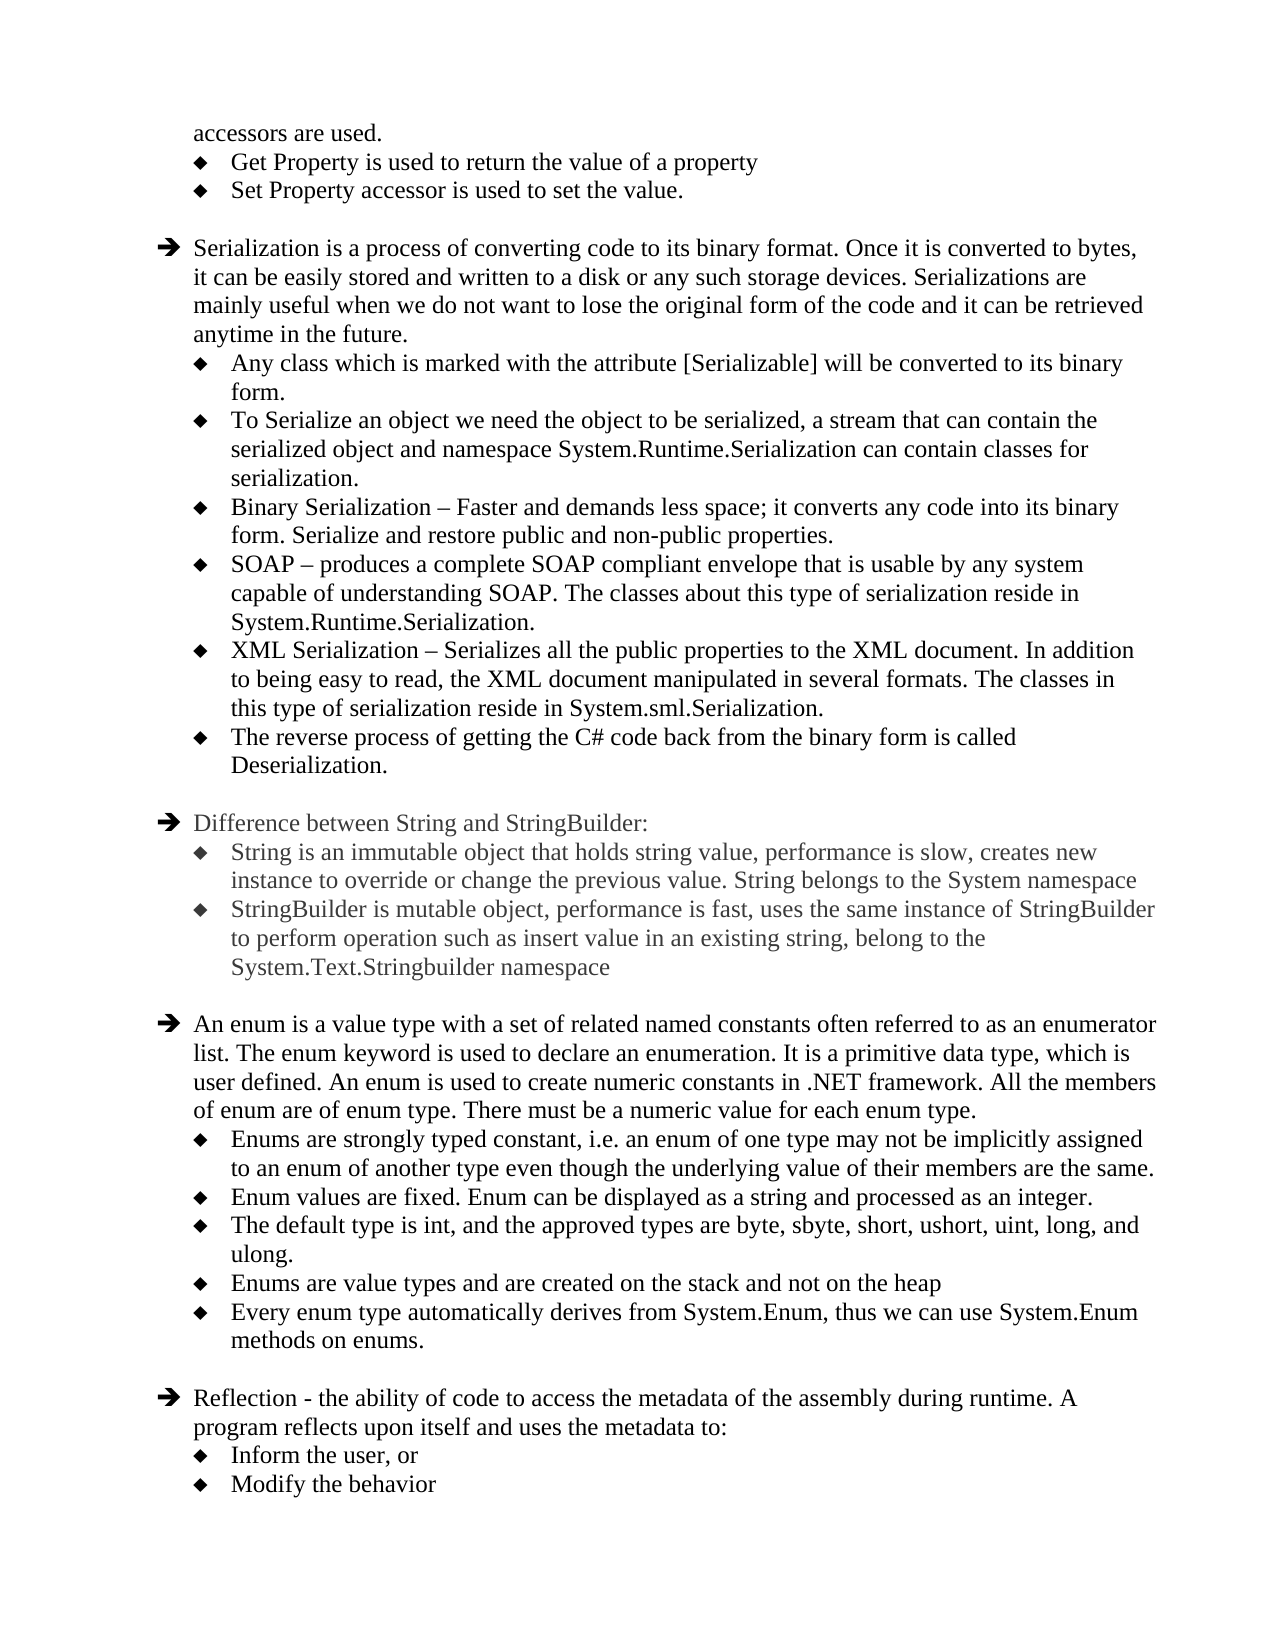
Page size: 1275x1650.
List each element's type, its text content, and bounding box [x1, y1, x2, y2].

list XML Serialization – Serializes all the public properties to the XML document. In addition to being easy to read, the XML document manipulated in several formats. The classes in this type of serialization reside in System.sml.Serialization. [193, 636, 1157, 722]
list Enum values are fixed. Enum can be displayed as a string and processed as an integer. [193, 1182, 1157, 1211]
list Modify the behavior [193, 1469, 1157, 1498]
list To Serialize an object we need the object to be serialized, a stream that can contain the serialized object and namespace System.Runtime.Serialization can contain classes for serialization. [193, 406, 1157, 492]
list Difference between String and StringBuilder: [156, 808, 1157, 837]
list Get Property is used to return the value of a property [193, 147, 1157, 176]
list StringBuilder is mutable object, performance is fast, uses the same instance of StringBuilder to perform operation such as insert value in an existing string, belong to the System.Text.Stringbuilder namespace [193, 894, 1157, 981]
list Any class which is marked with the attribute [Serializable] will be converted to its binary form. [193, 348, 1157, 406]
list Serialization is a process of converting code to its binary format. Once it is converted to bytes, it can be easily stored and written to a disk or any such storage devices. Serializations are mainly useful when we do not want to lose the original form of the code and it can be retrieved anytime in the future. [156, 233, 1157, 348]
list Binary Serialization – Faster and demands less space; it converts any code into its binary form. Serialize and restore public and non-public properties. [193, 492, 1157, 549]
list Inform the user, or [193, 1441, 1157, 1469]
list Enums are value types and are created on the stack and not on the heap [193, 1268, 1157, 1297]
list An enum is a value type with a set of related named constants often referred to as an enumerator list. The enum keyword is used to declare an enumeration. It is a primitive data type, which is user defined. An enum is used to create numeric constants in .NET framework. All the members of enum are of enum type. There must be a numeric value for each enum type. [156, 1009, 1157, 1124]
list The default type is int, and the approved types are byte, sbyte, short, ushort, uint, long, and ulong. [193, 1211, 1157, 1268]
list accessors are used. [156, 118, 1157, 147]
list SOAP – produces a complete SOAP compliant envelope that is usable by any system capable of understanding SOAP. The classes about this type of serialization reside in System.Runtime.Serialization. [193, 549, 1157, 636]
list Reflection - the ability of code to access the metadata of the assembly during runtime. A program reflects upon itself and uses the metadata to: [156, 1383, 1157, 1441]
list The reverse process of getting the C# code back from the binary form is called Deserialization. [193, 722, 1157, 779]
list Set Property accessor is used to set the value. [193, 176, 1157, 204]
list Every enum type automatically derives from System.Enum, thus we can use System.Enum methods on enums. [193, 1297, 1157, 1354]
list String is an immutable object that holds string value, performance is slow, creates new instance to override or change the previous value. String belongs to the System namespace [193, 837, 1157, 894]
list Enums are strongly typed constant, i.e. an enum of one type may not be implicitly assigned to an enum of another type even though the underlying value of their members are the same. [193, 1124, 1157, 1182]
